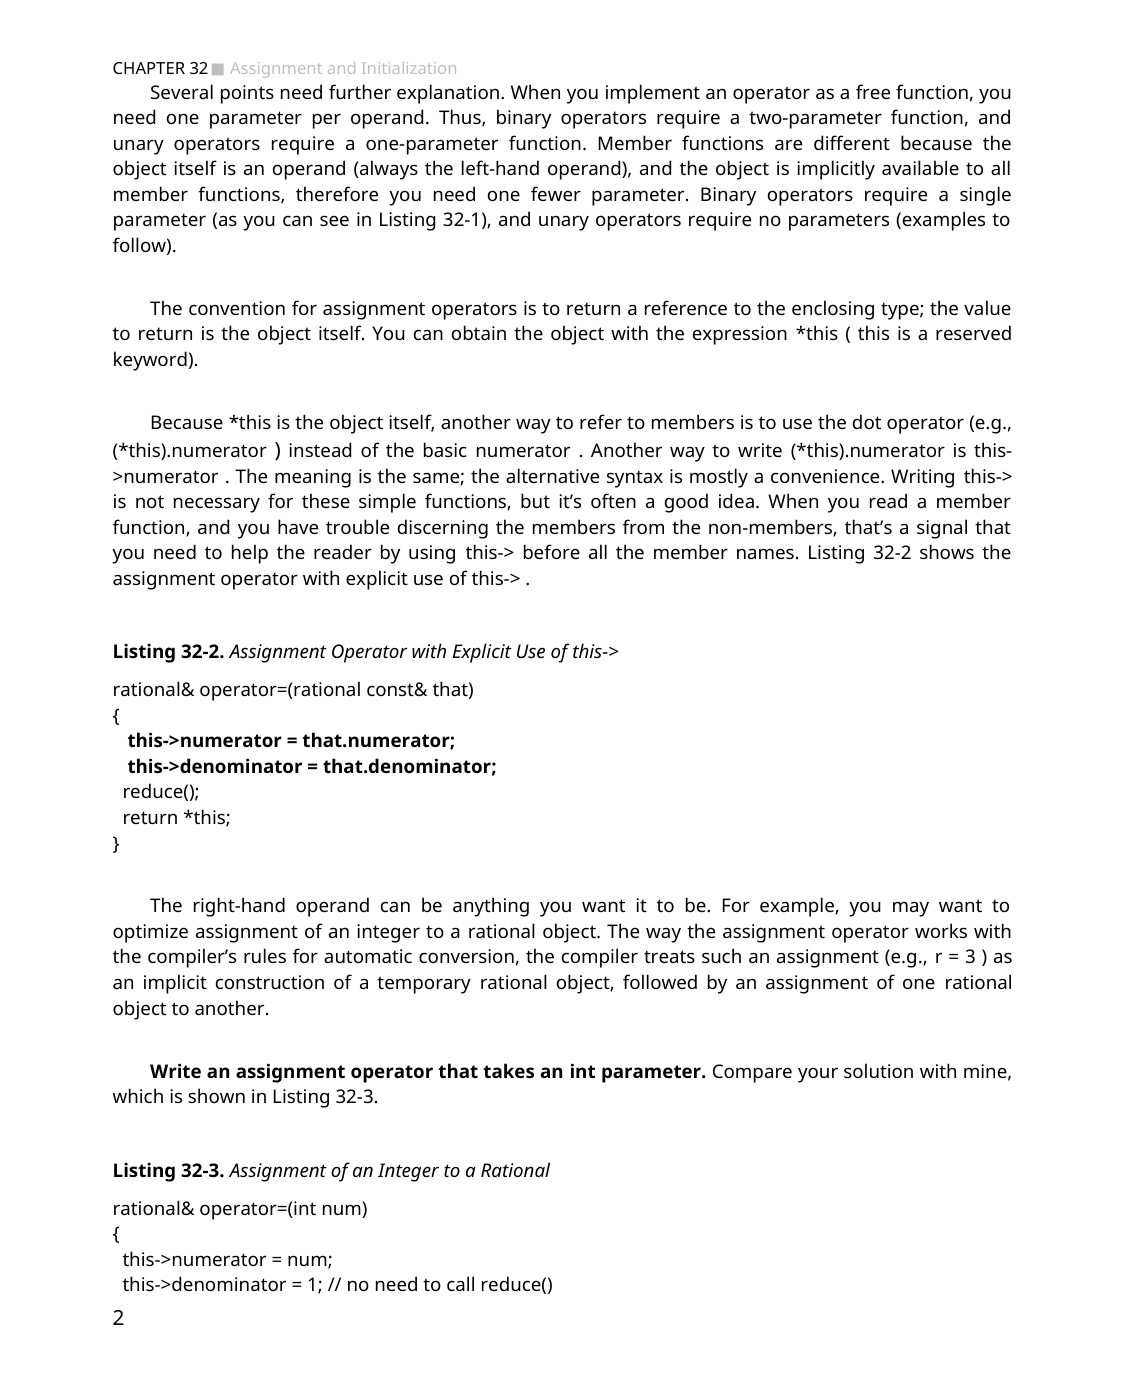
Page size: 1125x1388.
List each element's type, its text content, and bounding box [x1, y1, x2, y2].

text Listing 32-3. Assignment of an Integer to a Rational [112, 1157, 1012, 1182]
text The convention for assignment operators is to return a reference to the enclosing type; the value to return is the object itself. You can obtain the object with the expression *this ( this is a reserved keyword). [112, 295, 1012, 372]
text rational& operator=(int num) [112, 1195, 1012, 1220]
text reduce(); [112, 779, 1012, 804]
text Listing 32-2. Assignment Operator with Explicit Use of this-> [112, 639, 1012, 664]
text Because *this is the object itself, another way to refer to members is to use the dot operator (e.g., (*this).numerator ) instead of the basic numerator . Another way to write (*this).numerator is this->numerator . The meaning is the same; the alternative syntax is mostly a convenience. Writing this-> is not necessary for these simple functions, but it’s often a good idea. When you read a member function, and you have trouble discerning the members from the non-members, that’s a signal that you need to help the reader by using this-> before all the member names. Listing 32-2 shows the assignment operator with explicit use of this-> . [112, 409, 1012, 591]
text Write an assignment operator that takes an int parameter. Compare your solution with mine, which is shown in Listing 32-3. [112, 1058, 1012, 1109]
text { [112, 702, 1012, 728]
text Several points need further explanation. When you implement an operator as a free function, you need one parameter per operand. Thus, binary operators require a two-parameter function, and unary operators require a one-parameter function. Member functions are different because the object itself is an operand (always the left-hand operand), and the object is implicitly available to all member functions, therefore you need one fewer parameter. Binary operators require a single parameter (as you can see in Listing 32-1), and unary operators require no parameters (examples to follow). [112, 79, 1012, 258]
text this->denominator = that.denominator; [112, 753, 1012, 779]
text this->denominator = 1; // no need to call reduce() [112, 1271, 1012, 1297]
text this->numerator = that.numerator; [112, 728, 1012, 753]
text this->numerator = num; [112, 1246, 1012, 1271]
text The right-hand operand can be anything you want it to be. For example, you may want to optimize assignment of an integer to a rational object. The way the assignment operator works with the compiler’s rules for automatic conversion, the compiler treats such an assignment (e.g., r = 3 ) as an implicit construction of a temporary rational object, followed by an assignment of one rational object to another. [112, 893, 1012, 1020]
text { [112, 1220, 1012, 1246]
text } [112, 830, 1012, 855]
text return *this; [112, 804, 1012, 830]
text rational& operator=(rational const& that) [112, 677, 1012, 702]
